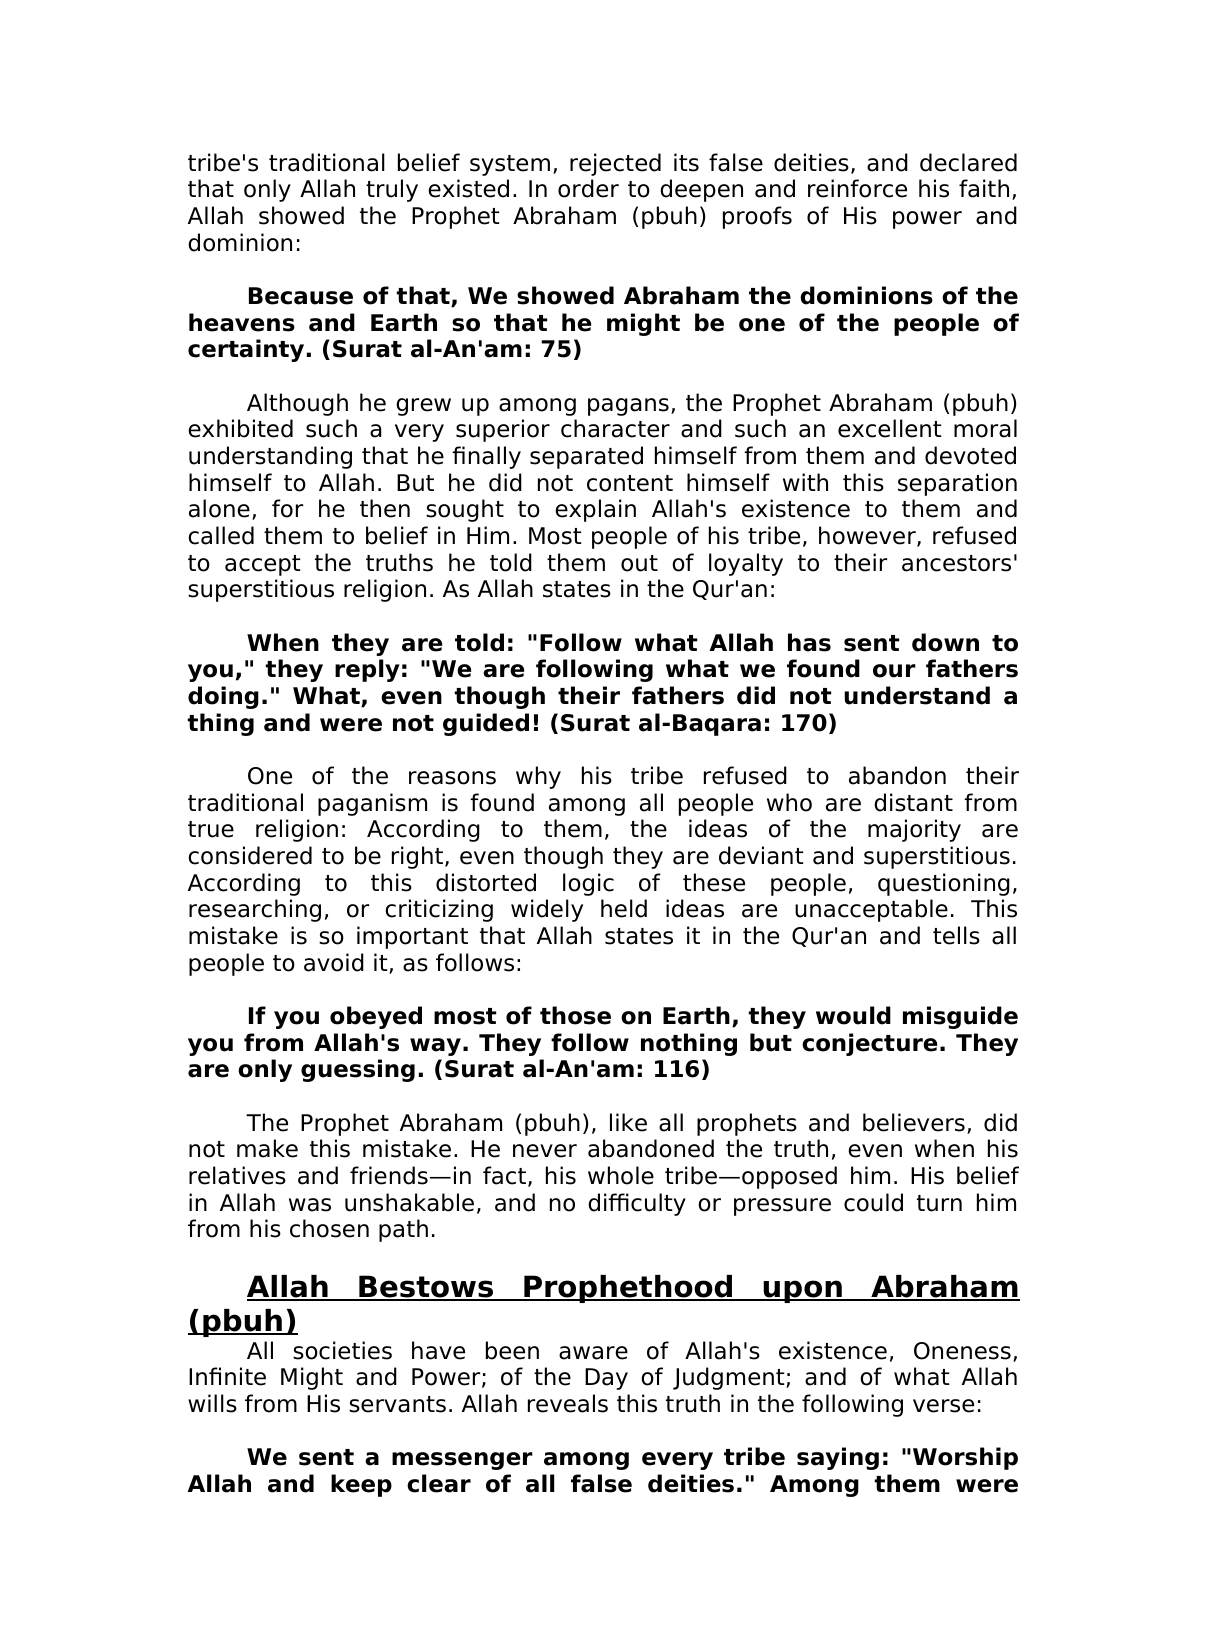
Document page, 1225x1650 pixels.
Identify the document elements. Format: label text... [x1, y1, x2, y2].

text We sent a messenger among every tribe saying: "Worship Allah and keep clear of all false deities." Among them were [187, 1444, 1020, 1498]
text The Prophet Abraham (pbuh), like all prophets and believers, did not make this mistake. He never abandoned the truth, even when his relatives and friends—in fact, his whole tribe—opposed him. His belief in Allah was unshakable, and no difficulty or pressure could turn him from his chosen path. [187, 1110, 1020, 1243]
text One of the reasons why his tribe refused to abandon their traditional paganism is found among all people who are distant from true religion: According to them, the ideas of the majority are considered to be right, even though they are deviant and superstitious. According to this distorted logic of these people, questioning, researching, or criticizing widely held ideas are unacceptable. This mistake is so important that Allah states it in the Qur'an and tells all people to avoid it, as follows: [187, 763, 1020, 977]
text Allah Bestows Prophethood upon Abraham (pbuh) [187, 1270, 1020, 1338]
text tribe's traditional belief system, rejected its false deities, and declared that only Allah truly existed. In order to deepen and reinforce his faith, Allah showed the Prophet Abraham (pbuh) proofs of His power and dominion: [187, 150, 1020, 257]
text If you obeyed most of those on Earth, they would misguide you from Allah's way. They follow nothing but conjecture. They are only guessing. (Surat al-An'am: 116) [187, 1003, 1020, 1083]
text Although he grew up among pagans, the Prophet Abraham (pbuh) exhibited such a very superior character and such an excellent moral understanding that he finally separated himself from them and devoted himself to Allah. But he did not content himself with this separation alone, for he then sought to explain Allah's existence to them and called them to belief in Him. Most people of his tribe, however, refused to accept the truths he told them out of loyalty to their ancestors' superstitious religion. As Allah states in the Qur'an: [187, 390, 1020, 603]
text Because of that, We showed Abraham the dominions of the heavens and Earth so that he might be one of the people of certainty. (Surat al-An'am: 75) [187, 283, 1020, 363]
text All societies have been aware of Allah's existence, Oneness, Infinite Might and Power; of the Day of Judgment; and of what Allah wills from His servants. Allah reveals this truth in the following verse: [187, 1338, 1020, 1418]
text When they are told: "Follow what Allah has sent down to you," they reply: "We are following what we found our fathers doing." What, even though their fathers did not understand a thing and were not guided! (Surat al-Baqara: 170) [187, 630, 1020, 737]
